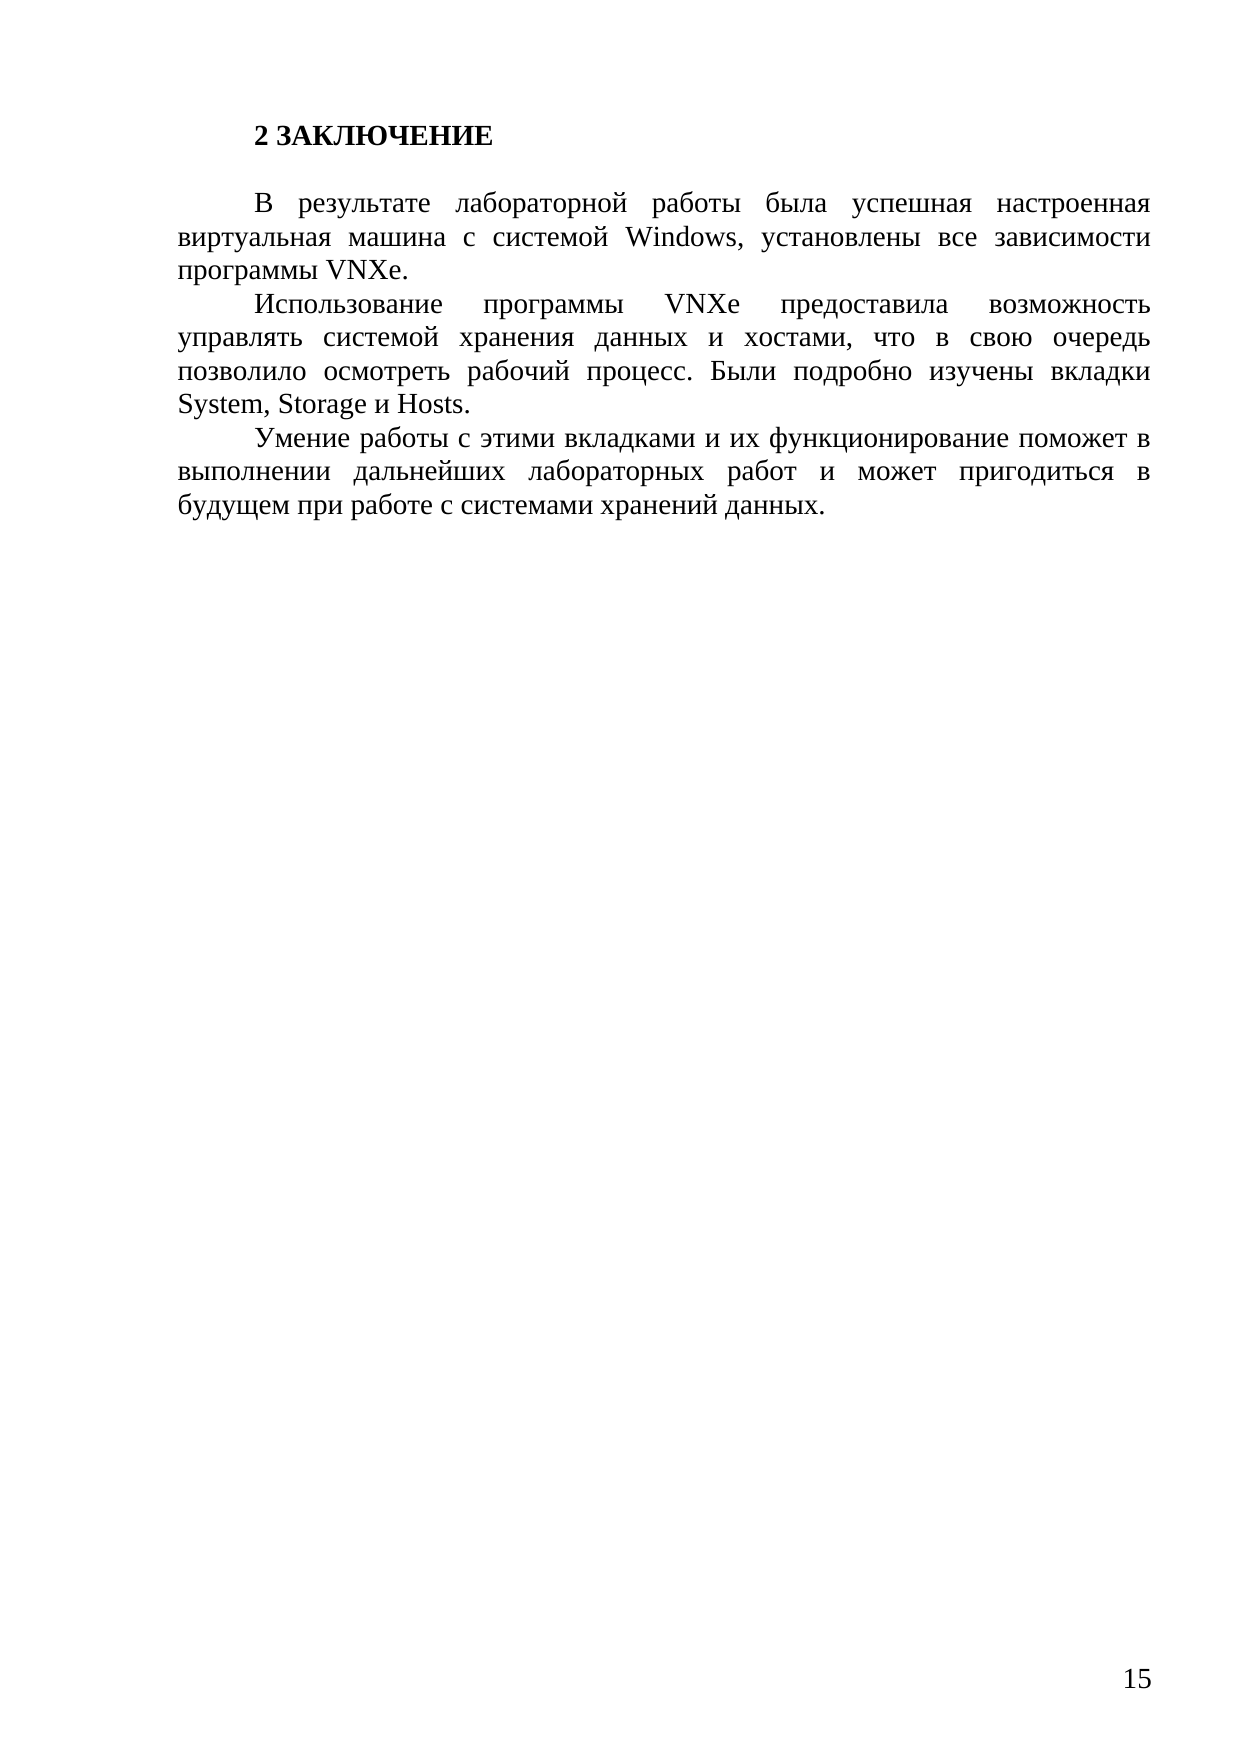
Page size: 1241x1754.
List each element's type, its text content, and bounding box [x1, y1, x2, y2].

text Умение работы с этими вкладками и их функционирование поможет в выполнении дальнейших лабораторных работ и может пригодиться в будущем при работе с системами хранений данных. [177, 420, 1152, 521]
text В результате лабораторной работы была успешная настроенная виртуальная машина с системой Windows, установлены все зависимости программы VNXe. [177, 185, 1152, 286]
text Использование программы VNXe предоставила возможность управлять системой хранения данных и хостами, что в свою очередь позволило осмотреть рабочий процесс. Были подробно изучены вкладки System, Storage и Hosts. [177, 286, 1152, 420]
subtitle 2 ЗАКЛЮЧЕНИЕ [177, 118, 1152, 152]
